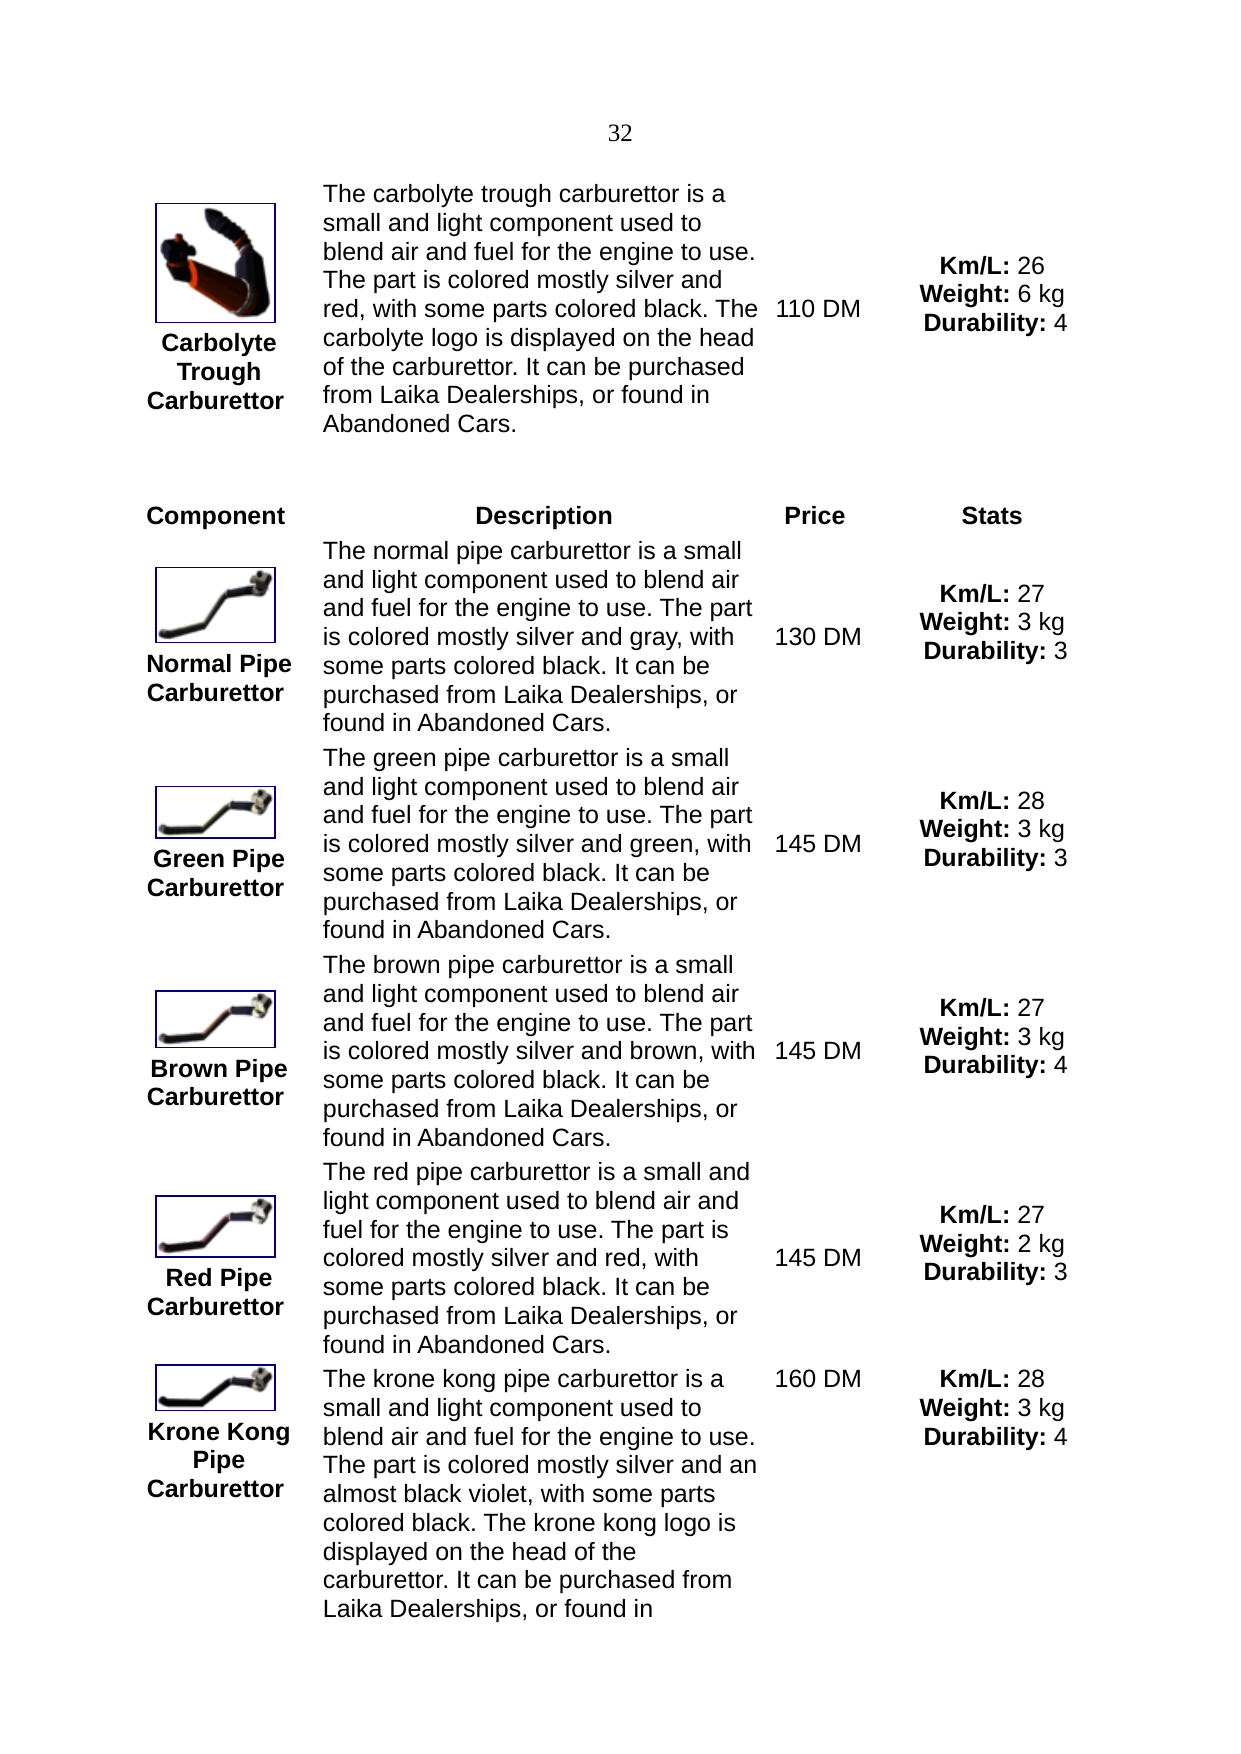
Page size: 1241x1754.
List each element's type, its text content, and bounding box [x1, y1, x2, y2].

table_cell 110 DM [768, 176, 868, 441]
table_cell Km/L: 26 Weight: 6 kg Durability: 4 [868, 176, 1123, 441]
table_cell 145 DM [768, 740, 868, 947]
table_cell Km/L: 27 Weight: 3 kg Durability: 3 [868, 533, 1123, 740]
table_cell 130 DM [768, 533, 868, 740]
table_cell Normal Pipe Carburettor [118, 533, 320, 740]
table_header Description [320, 499, 768, 533]
table_cell Km/L: 28 Weight: 3 kg Durability: 4 [868, 1361, 1123, 1626]
table_cell The carbolyte trough carburettor is a small and light component used to blend air and fuel for the engine to use. The part is colored mostly silver and red, with some parts colored black. The carbolyte logo is displayed on the head of the carburettor. It can be purchased from Laika Dealerships, or found in Abandoned Cars. [320, 176, 768, 441]
table_cell The red pipe carburettor is a small and light component used to blend air and fuel for the engine to use. The part is colored mostly silver and red, with some parts colored black. It can be purchased from Laika Dealerships, or found in Abandoned Cars. [320, 1154, 768, 1361]
table_header Component [118, 499, 320, 533]
table_header Stats [868, 499, 1123, 533]
picture [157, 1366, 274, 1410]
picture [157, 568, 274, 642]
table_cell Km/L: 27 Weight: 2 kg Durability: 3 [868, 1154, 1123, 1361]
picture [157, 1197, 274, 1256]
table_cell The green pipe carburettor is a small and light component used to blend air and fuel for the engine to use. The part is colored mostly silver and green, with some parts colored black. It can be purchased from Laika Dealerships, or found in Abandoned Cars. [320, 740, 768, 947]
table_cell The krone kong pipe carburettor is a small and light component used to blend air and fuel for the engine to use. The part is colored mostly silver and an almost black violet, with some parts colored black. The krone kong logo is displayed on the head of the carburettor. It can be purchased from Laika Dealerships, or found in [320, 1361, 768, 1626]
picture [157, 992, 274, 1047]
table_cell 160 DM [768, 1361, 868, 1626]
picture [157, 787, 274, 837]
table_cell Carbolyte Trough Carburettor [118, 176, 320, 441]
picture [157, 204, 274, 322]
table_cell Green Pipe Carburettor [118, 740, 320, 947]
table_cell The brown pipe carburettor is a small and light component used to blend air and fuel for the engine to use. The part is colored mostly silver and brown, with some parts colored black. It can be purchased from Laika Dealerships, or found in Abandoned Cars. [320, 947, 768, 1154]
table_header Price [768, 499, 868, 533]
table_cell Krone Kong Pipe Carburettor [118, 1361, 320, 1626]
table_cell The normal pipe carburettor is a small and light component used to blend air and fuel for the engine to use. The part is colored mostly silver and gray, with some parts colored black. It can be purchased from Laika Dealerships, or found in Abandoned Cars. [320, 533, 768, 740]
table_cell Red Pipe Carburettor [118, 1154, 320, 1361]
table_cell Brown Pipe Carburettor [118, 947, 320, 1154]
table_cell Km/L: 27 Weight: 3 kg Durability: 4 [868, 947, 1123, 1154]
table_cell 145 DM [768, 1154, 868, 1361]
table_cell Km/L: 28 Weight: 3 kg Durability: 3 [868, 740, 1123, 947]
table_cell 145 DM [768, 947, 868, 1154]
